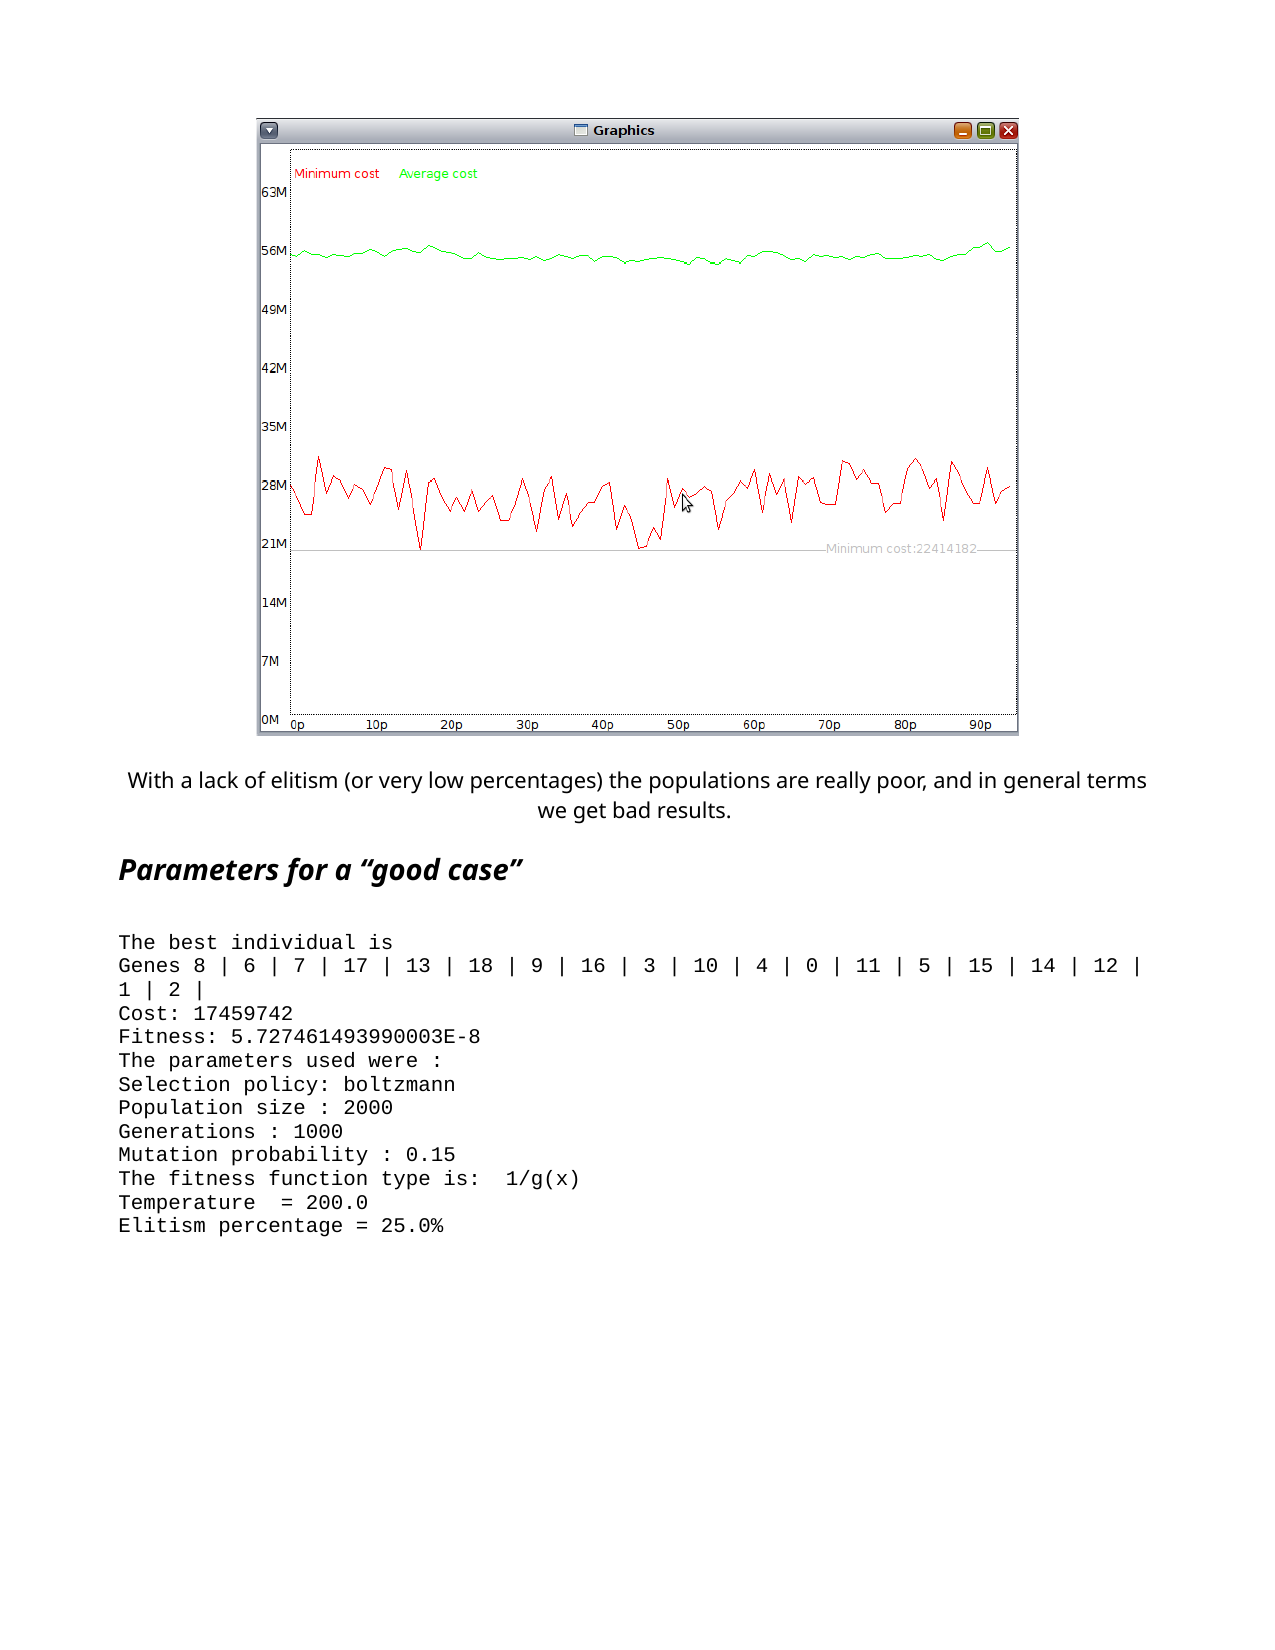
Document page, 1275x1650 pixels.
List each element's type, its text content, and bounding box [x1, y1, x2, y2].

subtitle Parameters for a “good case” [118, 850, 1157, 889]
text Elitism percentage = 25.0% [118, 1215, 1157, 1239]
text The best individual is [118, 932, 1157, 955]
picture [256, 118, 1019, 736]
text Cost: 17459742 [118, 1003, 1157, 1026]
text Selection policy: boltzmann [118, 1073, 1157, 1097]
text Mutation probability : 0.15 [118, 1144, 1157, 1168]
text With a lack of elitism (or very low percentages) the populations are really poor, and in general terms we get bad results. [118, 765, 1157, 825]
text Fitness: 5.727461493990003E-8 [118, 1026, 1157, 1050]
text Population size : 2000 [118, 1097, 1157, 1121]
text Temperature = 200.0 [118, 1192, 1157, 1215]
text The parameters used were : [118, 1050, 1157, 1073]
text Generations : 1000 [118, 1121, 1157, 1144]
text The fitness function type is: 1/g(x) [118, 1168, 1157, 1192]
text Genes 8 | 6 | 7 | 17 | 13 | 18 | 9 | 16 | 3 | 10 | 4 | 0 | 11 | 5 | 15 | 14 | 12 | 1 | 2 | [118, 955, 1157, 1003]
